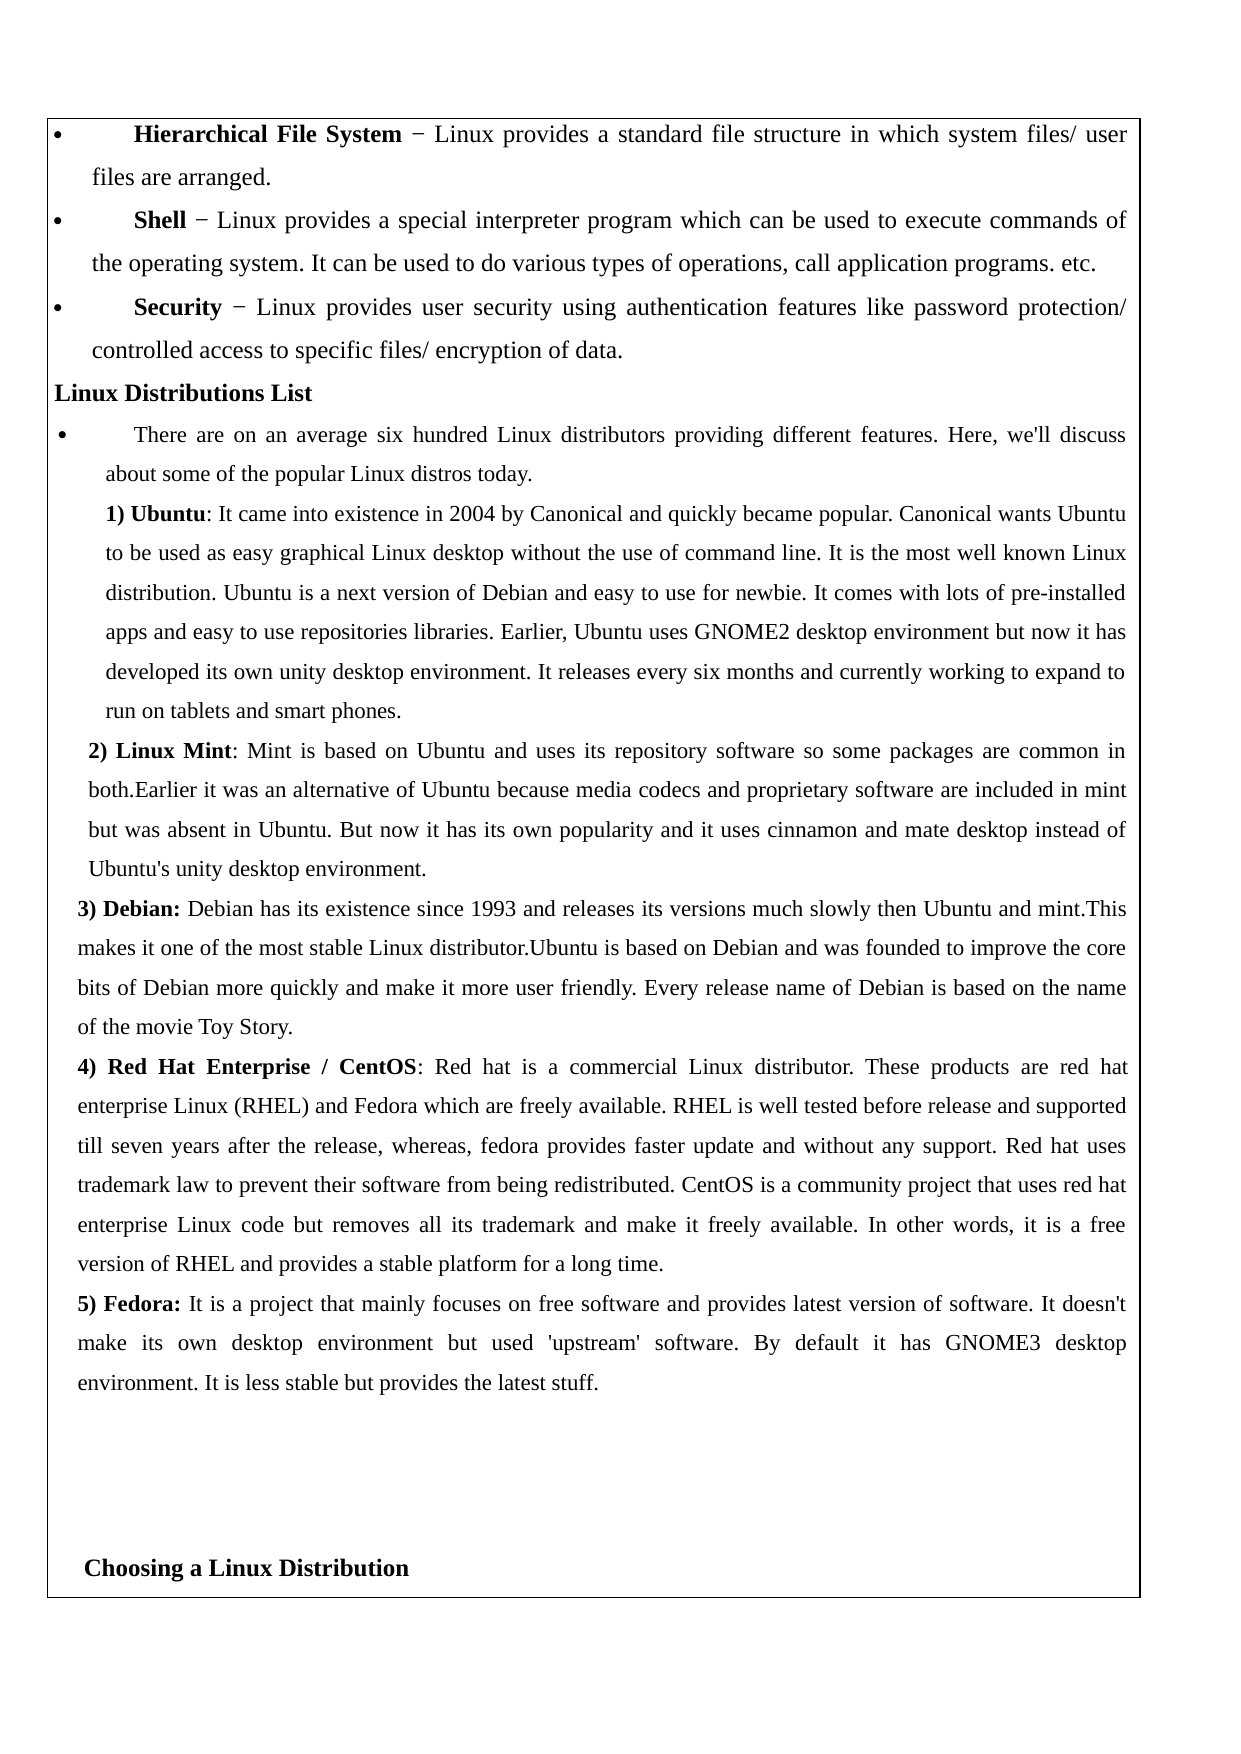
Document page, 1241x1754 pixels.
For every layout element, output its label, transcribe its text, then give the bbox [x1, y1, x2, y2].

table_cell Theoretical Background: ABOUT LINUX Linux refers to the family of Unix-like computer operating systems using the Linux kernel. Linux can be installed on a wide variety of computer hardware, ranging from mobile phones, tablet computers and video game consoles, to mainframes and supercomputers. Linux is a leading server operating system, and runs the 10 fastest supercomputers in the world. Use of Linux by end-users or consumers has increased in recent years, partly owing to the popular Ubuntu, Fedora, and open SUSE distributions and the emergence of net books with pre- installed Linux systems and smart phones running embedded Linux. The development of Linux is one of the most prominent examples of free and open source software collaboration; typically all the underlying source code can be used, freely modified, and redistributed, both commercially and non-commercially, by anyone under licenses such as the GNU General Public License. Typically Linux is packaged in a format known as a Linux distribution for desktop and server use. Linux distributions include the Linux kernel and all of the supporting software required to run a complete system,sucha as utilities and libraries, the X Window System, the GNOME and KDE desktop environments, and the Apache HTTP Server. The name "Linux" comes from the Linux kernel,originally written In 1991 by Linus Torvalds. The main supporting user space system tools and libraries from the GNU Project are the basis for the Free Software Foundation's preferred name GNU/Linux. BASIC FEATURES Following are some of the important features of Linux Operating System. Portable − Portability means software can works on different types of hardware in same way. Linux kernel and application programs support their installation on any kind of hardware platform. Open Source − Linux source code is freely available and it is community based development project. Multiple teams work in collaboration to enhance the capability of Linux operating system and it is continuously evolving. Multi-User − Linux is a multiuser system means multiple users can access system resources like memory/ ram/ application programs at same time. Multiprogramming − Linux is a multiprogramming system means multiple applications can run at same time. Hierarchical File System − Linux provides a standard file structure in which system files/ user files are arranged. Shell − Linux provides a special interpreter program which can be used to execute commands of the operating system. It can be used to do various types of operations, call application programs. etc. Security − Linux provides user security using authentication features like password protection/ controlled access to specific files/ encryption of data. Linux Distributions List There are on an average six hundred Linux distributors providing different features. Here, we'll discuss about some of the popular Linux distros today. 1) Ubuntu: It came into existence in 2004 by Canonical and quickly became popular. Canonical wants Ubuntu to be used as easy graphical Linux desktop without the use of command line. It is the most well known Linux distribution. Ubuntu is a next version of Debian and easy to use for newbie. It comes with lots of pre-installed apps and easy to use repositories libraries. Earlier, Ubuntu uses GNOME2 desktop environment but now it has developed its own unity desktop environment. It releases every six months and currently working to expand to run on tablets and smart phones. 2) Linux Mint: Mint is based on Ubuntu and uses its repository software so some packages are common in both.Earlier it was an alternative of Ubuntu because media codecs and proprietary software are included in mint but was absent in Ubuntu. But now it has its own popularity and it uses cinnamon and mate desktop instead of Ubuntu's unity desktop environment. 3) Debian: Debian has its existence since 1993 and releases its versions much slowly then Ubuntu and mint.This makes it one of the most stable Linux distributor.Ubuntu is based on Debian and was founded to improve the core bits of Debian more quickly and make it more user friendly. Every release name of Debian is based on the name of the movie Toy Story. 4) Red Hat Enterprise / CentOS: Red hat is a commercial Linux distributor. These products are red hat enterprise Linux (RHEL) and Fedora which are freely available. RHEL is well tested before release and supported till seven years after the release, whereas, fedora provides faster update and without any support. Red hat uses trademark law to prevent their software from being redistributed. CentOS is a community project that uses red hat enterprise Linux code but removes all its trademark and make it freely available. In other words, it is a free version of RHEL and provides a stable platform for a long time. 5) Fedora: It is a project that mainly focuses on free software and provides latest version of software. It doesn't make its own desktop environment but used 'upstream' software. By default it has GNOME3 desktop environment. It is less stable but provides the latest stuff. Choosing a Linux Distribution LINUX FILE SYSTEM HIERARCHY A file system is the way how system contains and stores all your files like your documents, games, programs, music, videos etc.In Linux world, the same theory holds true you have directories andfolders in which you arrange your files .Linux Directory Structure is totally different from windows. Linux Directory Structure is as shown in the figure. 1. / – Root The Forward Slash (/) called root in Linux directory structure Every single file and directory starts from the root directory. Only root user has write privilege under this directory. Please note that /root is root user’s home directory, which is not same as /. 2 . /bin – User Binaries Contains binary executables. Common linux commands you need to use in single-user modes are located under this directory. Commands used by all the users of the system are located here. For example: ps, ls, ping, grep, cp,shell 3. /sbin – System Binaries Just like /bin, /sbin also contains binary executables. But, the linux commands located under this directory are used typically by system administrator, for system maintenance purpose. For example: iptables, reboot, fdisk, ifconfig, swapon 4. /etc – Configuration Files Contains configuration files required by all programs. This also contains startup and shutdown shell scripts used to start/stop individual programs. For example: /etc/resolv.conf, /etc/logrotate.conf 5. /dev – Device Files Contains device files. Devices and hardwares are treated as files that are available to a Linux system.If you attached floppy drive, you will find it under this path /dev/fd0, hard drive will be accessible under this location /dev/had (first IDE hard drive), CD drive located under /dev/cdrom drive, and so on. For example: /dev/tty1, /dev/usbmon0 6. /proc – Process Information Contains information about system process. This is a pseudo filesystem contains information about running process. For example: /proc/{pid} directory contains information about the process with that particular pid. This is a virtual file system with text information about system resources. For example: /proc/uptime 7. /var – Variable Files var stands for variable files. Content of the files that are expected to grow can be found under this directory. System and program log files This includes — system log files (/var/log); packages and database files (/var/lib); emails (/var/mail); print queues (/var/spool); lock files (/var/lock); temp files needed across reboots (/var/tmp); 8. /tmp – Temporary Files Directory that contains temporary files created by system and users. Files under this directory are deleted when system is rebooted. 9. /usr – User Programs This is one of the most significant directories in the system as it contains all the user binaries, their documentation, libraries, header files, etc. Contains binaries, libraries, documentation, and source-code for second level programs. /usr/bin contains binary files for user programs. If you can’t find a user binary under /bin, look under /usr/bin. For example: at, awk, cc, less, scp. /usr/sbin contains binary files for system administrators. If you can’t find a system binary under /sbin, look under /usr/sbin. For example: atd, cron, sshd, useradd, userdel. /usr/lib contains libraries for /usr/bin and /usr/sbin. /usr/local contains users programs that you install from source. For example, when you install apache from source, it goes under /usr/local/apache2 10. /home – Home Directories This directory contains user’s personal files and folders. Every user has their directory under /home and they allowed saving and deleting files in their appropriate directory. This directory is equivalent to windows â C:\Document and Setting\ folder. Home directories for all users to store their personal files. For example: /home/john, /home/nikita 11. /boot – Boot Loader Files Contains boot loader related files. Kernel initrd, vmlinux, grub files are located under /boot For example: initrd.img-2.6.32-24-generic, vmlinuz-2.6.32-24-generic 12. /lib – System Libraries Contains library files that supports the binaries located under /bin and /sbin Library filenames are either ld* or lib*.so.* For example: ld-2.11.1.so, libncurses.so.5.7 13. /opt – Optional add-on Applications opt stands for optional. Contains add-on applications from individual vendors. add-on applications should be installed under either /opt/ or /opt/ sub-directory. 14. /mnt – Mount Directory /mnt directory is contains mount points. Some physical storage hardware and devices like the hard disk drives, floppies, CD-ROM’s must be attached to some directory in the file system tree before they can be accessed. This attaching is called mounting, and the directory where the device is attached is called the mount point. The /mnt directory contains mount point for these devices, like /mnt/cdrom for CD-ROM, /mnt/floppy for floppy drive, and so on. However, you can use other directory as mount point instead of using /mnt. Temporary mount directory where sysadmins can mount filesystems. 15. /media – Removable Media Devices Temporary mount directory for removable devices. For examples, /media/cdrom for CD-ROM; /media/floppy for floppy drives; /media/cdrecorder for CD writer 16. /srv – Service Data srv stands for service. Contains server specific services related data. For example, /srv/cvs contains CVS related data BASIC COMMANDS Name: date Syntax: date Description: To print and set system date and time Name: time Syntax: date Description: Displays current time and date. If you are interested only in time, you can use 'date +%T' Name: cal Syntax:cal Description: Displays the calendar of the current month Name: whatis Syntax: whatis <command> Description: This command gives a one line description about the command. It can be used as a quick reference for any command. Name: whoami Syntax: whoami Description:This command reveals the user who is currently logged in. Name: clear Syntax:clear Description:This command clears the screen Name: man Syntax: man<command> Description: To see a command's manual page, man command is used. Files and Directory related commands Directory operations Name: cd Syntax: cd [directory] Description: The current working directory to the directory specified by "directory". Example: enter the directory / usr / bin /: cd / usr / bin Name: ls Syntax: ls [options] [pathname-list] Description: display the file name within the directory and file name specified in the "pathname-list" Example: List all names in the current working directory is s at the beginning of the file: ls s * Name: pwd Syntax: pwd Description: Displays the absolute path of the current directory. Name: mkdir Syntax: mkdir [options] dirName Description: create name is dirName subdirectory. Example: In the working directory, create a subdirectory named AA: mkdir AA Name: rmdir Syntax: rmdir [-p] dirName Description: delete empty directories. Example: to delete the working directory, subdirectory named AA: rmdir AA 2 file operations Name: cp Syntax: cp [options] file1 file2 Description: Copy the file file1 to file2. Common options:-r copy the entire directory Example: aaa copy (existing), and named bbb: cpaaabbb Name: mv Syntax: mv [options] source ... directory Description: Rename the file, or the number of files to another directory. Example: aaa renamed as bbb: mv aaabbb Name: rm Syntax: rm [options] name... Description: delete files and directories. Commonly used options:-f to force delete files Example: Remove all but the suffix named c file rm *. C Name: cat Syntax: cat [options] [file-list] Description: standard output connection, display a list of files in the file-list file Example 1: Displays the contents of file1 and file2 - cat file1 file2 Example 2: file1 and file2 merged into file3 - cat file1 file2> file3 Name: head Syntax: head [options] [file-list] Description: Display the initial part of the file in the list of files in the file-list, the default display 10 lines; Example: the initial part of the file AAA head AAA Name: tail Syntax: tail [options] [file-list] Description: Displays the tail of the list of files in the file-list file; default display 10 lines; Example: tail file AAA tail AAA Name: echo Syntax: echo $ variable Description: Displays the value of the variable variable. Example 1: Display the current user's PATH value echo $ PATH Name: ps Syntax: $ ps [options] Description: The active process is used to view the current system Example 1: display all current processes ps-aux Name: file Syntax:file<pathname> Description: This command is used to find the type of the file. Name: sort Syntax: sort [OPTIONS] Description: The Linux sort command can be used to sort the contents of a file in a number of ways. By default, the Linux sort command sorts the contents in alphabetical order depending on the first letter in each line. For example, the sort /etc/passwd command would sort all users by username. Important options of the sort are •-b (Ignores spaces at beginning of the line) •-d (Uses dictionary sort order and ignores the punctuation) •-f (Ignores caps) •-i (Ignores nonprinting control characters) •-m (Merges two or more input files into one sorted output) •-r (Sorts in reverse order) • -u (If line is duplicated only display once) Name:wc Syntax:wc[OPTIONS] Description: The Linux wc (word count) command, can return the number of lines, words, and characters in a file. Important options of the Linux wc command are •-c (Print the byte counts) •-m (Print the character counts) •-l (Print the new line counts) • -w (Print the word counts) [48, 119, 1139, 1597]
